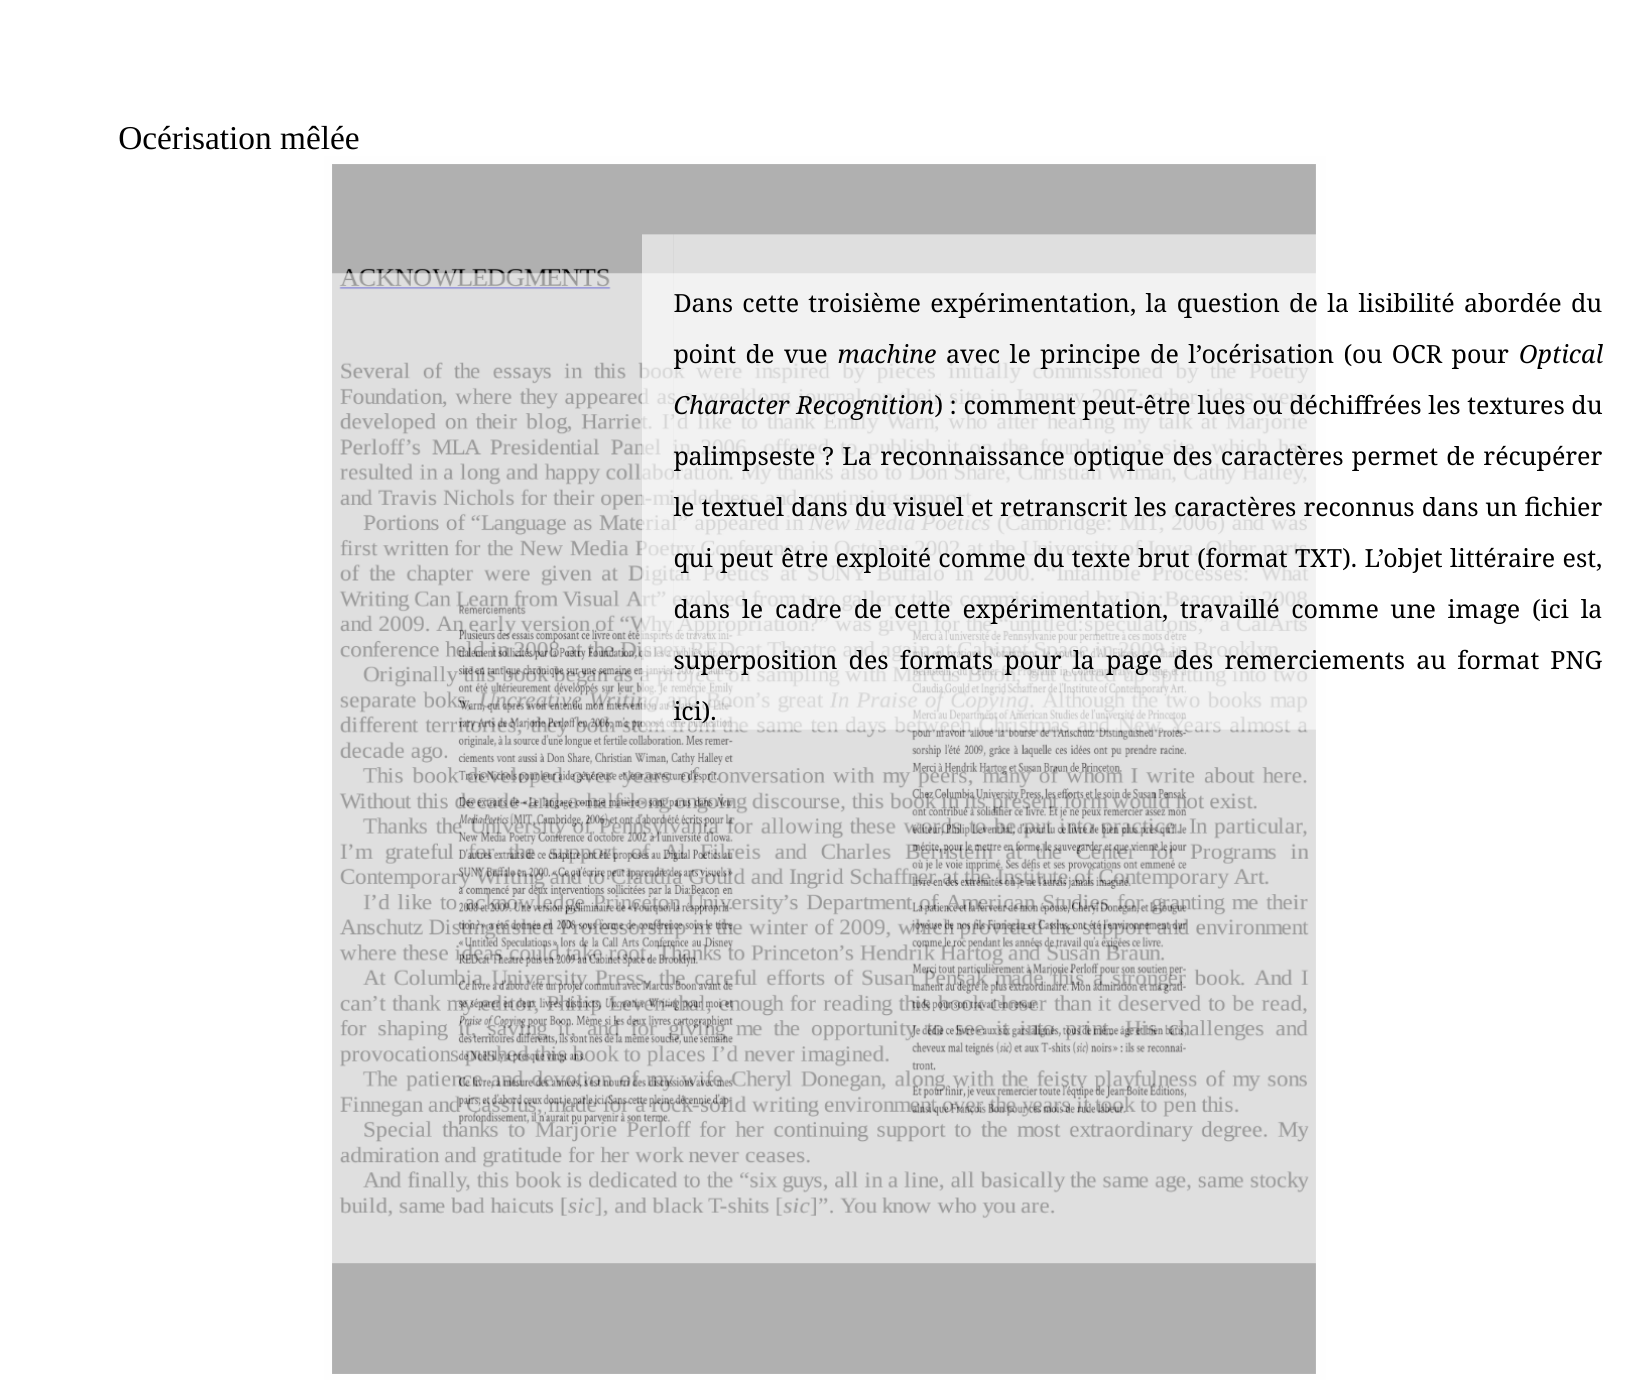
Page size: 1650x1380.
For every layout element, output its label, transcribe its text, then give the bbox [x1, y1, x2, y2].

text Océrisation mêlée [118, 118, 1532, 156]
picture [324, 156, 1326, 1380]
